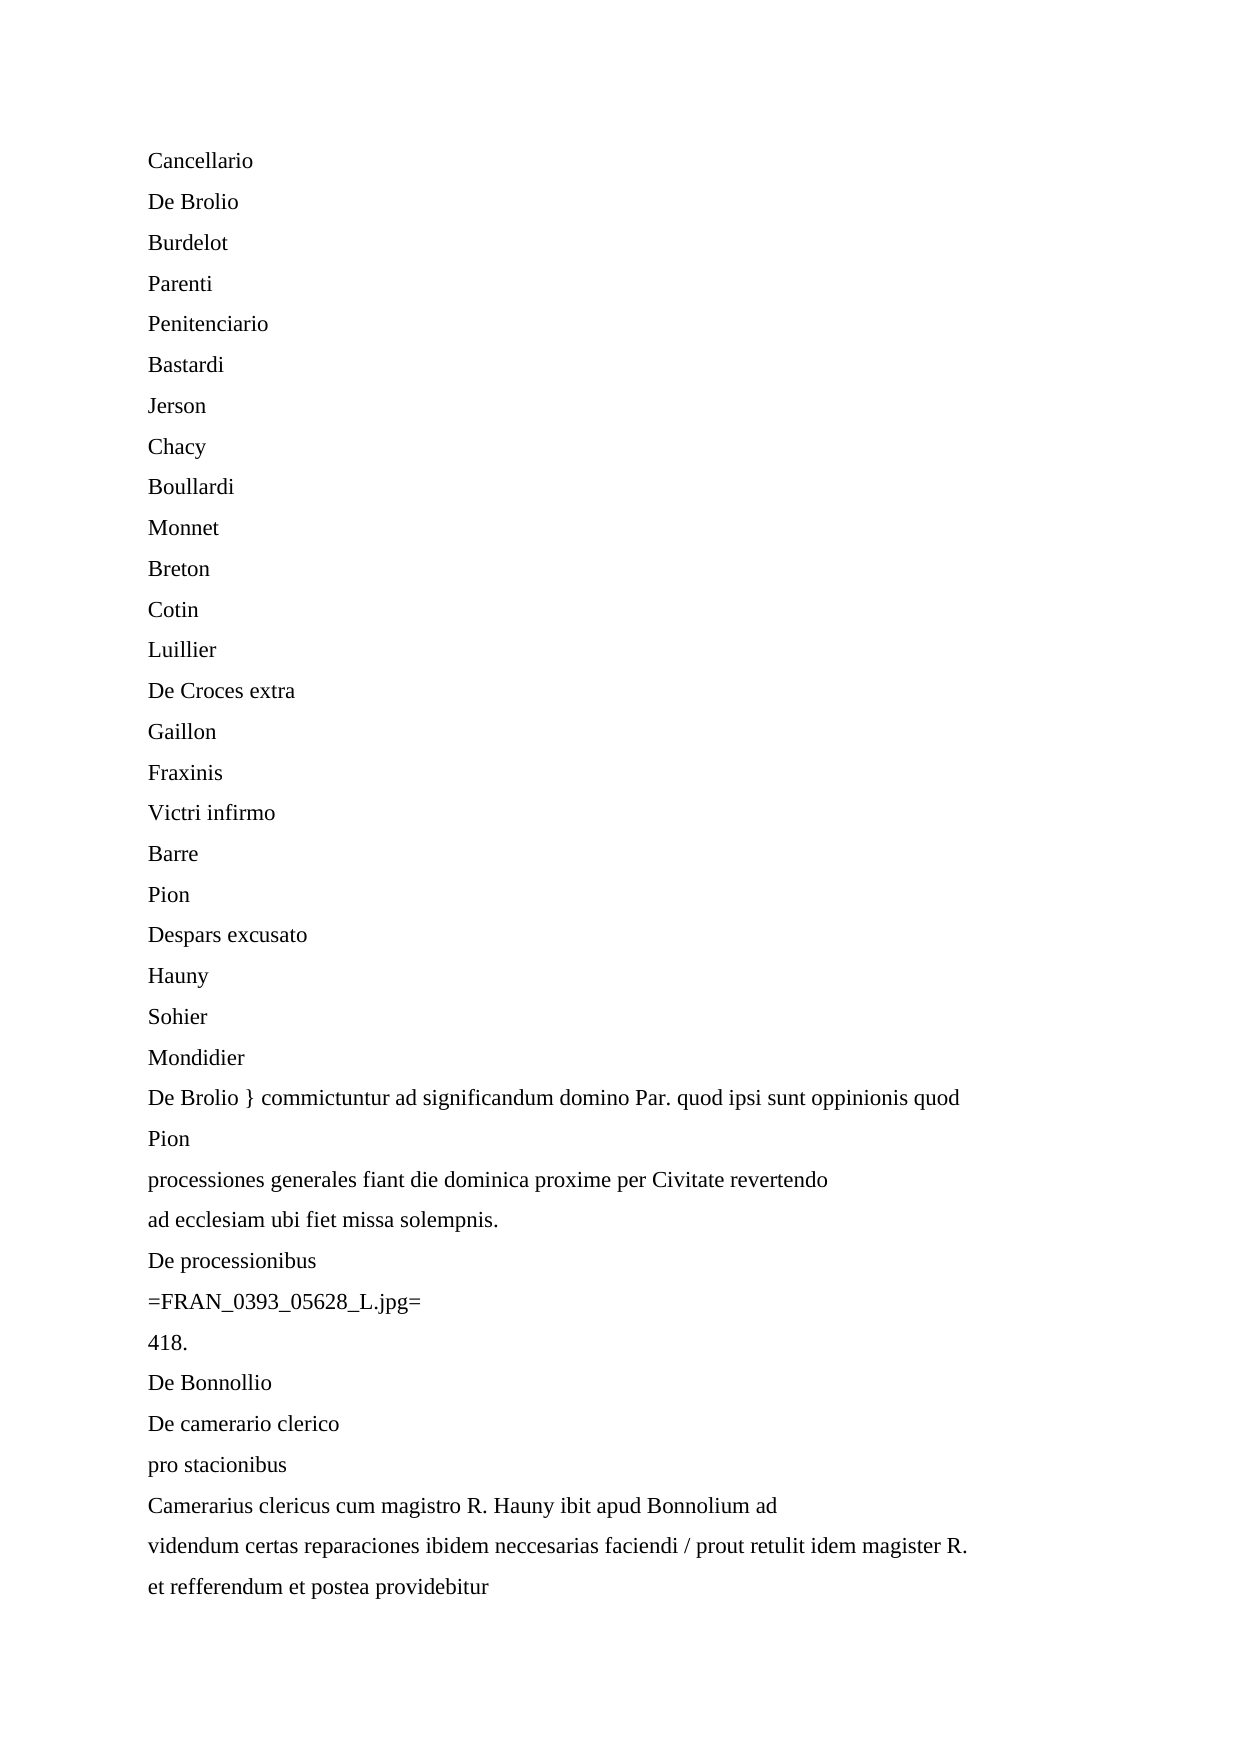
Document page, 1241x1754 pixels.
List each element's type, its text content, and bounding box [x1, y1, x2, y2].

text Bastardi [148, 351, 1093, 378]
text Hauny [148, 962, 1093, 988]
text videndum certas reparaciones ibidem neccesarias faciendi / prout retulit idem magister R. [148, 1532, 1093, 1559]
text De Croces extra [148, 677, 1093, 703]
text Mondidier [148, 1044, 1093, 1070]
text Chacy [148, 433, 1093, 459]
text processiones generales fiant die dominica proxime per Civitate revertendo [148, 1166, 1093, 1192]
text Monnet [148, 514, 1093, 541]
text De Brolio [148, 188, 1093, 215]
text Cotin [148, 596, 1093, 622]
text pro stacionibus [148, 1451, 1093, 1477]
text ad ecclesiam ubi fiet missa solempnis. [148, 1207, 1093, 1233]
text Camerarius clericus cum magistro R. Hauny ibit apud Bonnolium ad [148, 1492, 1093, 1518]
text Despars excusato [148, 921, 1093, 948]
text Pion [148, 1125, 1093, 1151]
text Victri infirmo [148, 799, 1093, 826]
text =FRAN_0393_05628_L.jpg= [148, 1288, 1093, 1314]
text Parenti [148, 270, 1093, 296]
text De processionibus [148, 1247, 1093, 1274]
text Pion [148, 881, 1093, 907]
text De camerario clerico [148, 1410, 1093, 1437]
text Barre [148, 840, 1093, 866]
text Fraxinis [148, 758, 1093, 785]
text Cancellario [148, 148, 1093, 174]
text Burdelot [148, 229, 1093, 255]
text Boullardi [148, 473, 1093, 500]
text De Brolio } commictuntur ad significandum domino Par. quod ipsi sunt oppinionis quod [148, 1084, 1093, 1111]
text Gaillon [148, 718, 1093, 744]
text Jerson [148, 392, 1093, 418]
text Luillier [148, 636, 1093, 663]
text et refferendum et postea providebitur [148, 1573, 1093, 1599]
text 418. [148, 1329, 1093, 1355]
text De Bonnollio [148, 1369, 1093, 1396]
text Sohier [148, 1003, 1093, 1029]
text Penitenciario [148, 311, 1093, 337]
text Breton [148, 555, 1093, 581]
